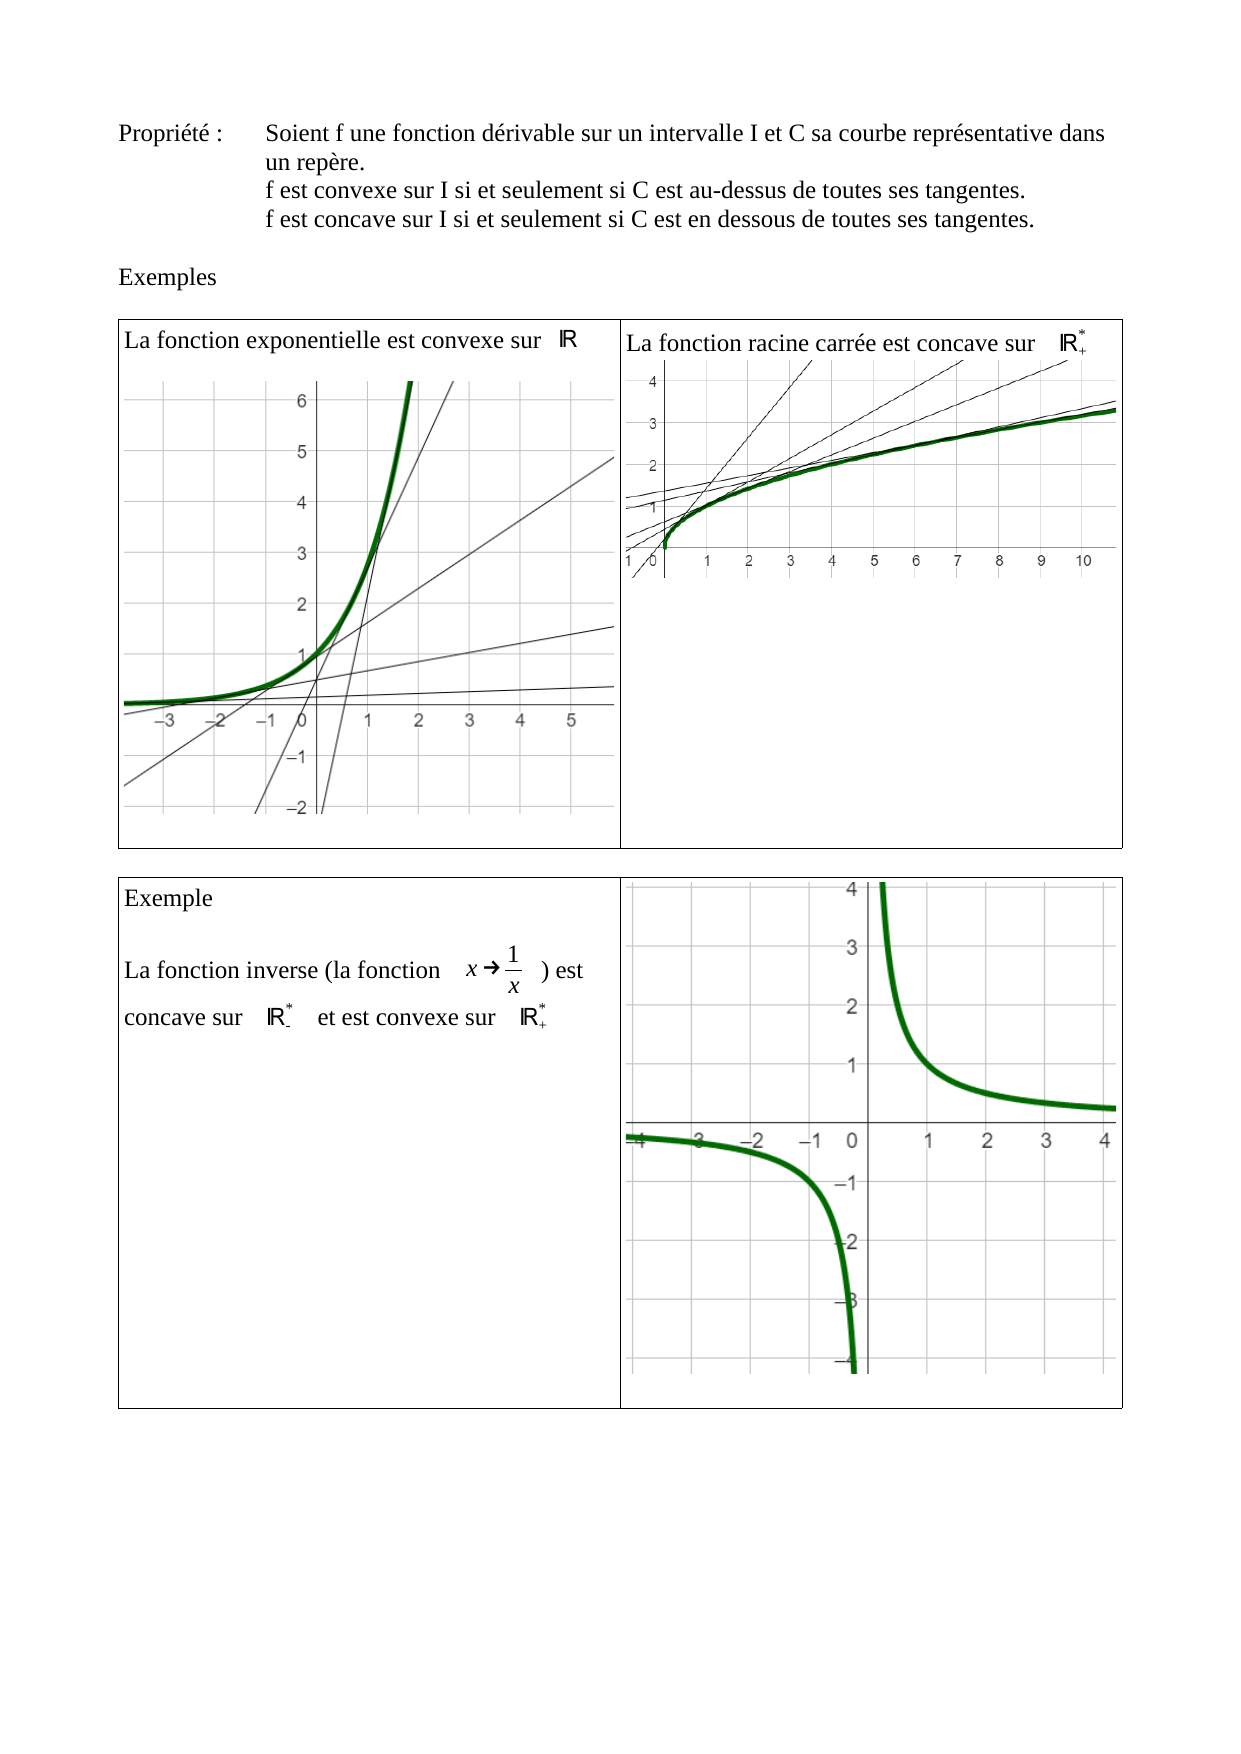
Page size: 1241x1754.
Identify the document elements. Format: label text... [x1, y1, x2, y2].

text f est convexe sur I si et seulement si C est au-dessus de toutes ses tangentes. [118, 176, 1122, 204]
table_header La fonction exponentielle est convexe sur [119, 320, 620, 813]
table_header [621, 578, 1122, 848]
table_header La fonction racine carrée est concave sur [621, 320, 1122, 577]
picture [625, 360, 1117, 578]
text f est concave sur I si et seulement si C est en dessous de toutes ses tangentes. [118, 204, 1122, 233]
table_header [119, 814, 620, 848]
text Propriété : Soient f une fonction dérivable sur un intervalle I et C sa courbe représentative dans un repère. [118, 118, 1122, 176]
table_header [621, 878, 1122, 1408]
picture [123, 381, 615, 814]
table_header Exemple La fonction inverse (la fonction ) est concave sur et est convexe sur [119, 878, 620, 1408]
picture [625, 882, 1117, 1374]
text Exemples [118, 262, 1122, 291]
